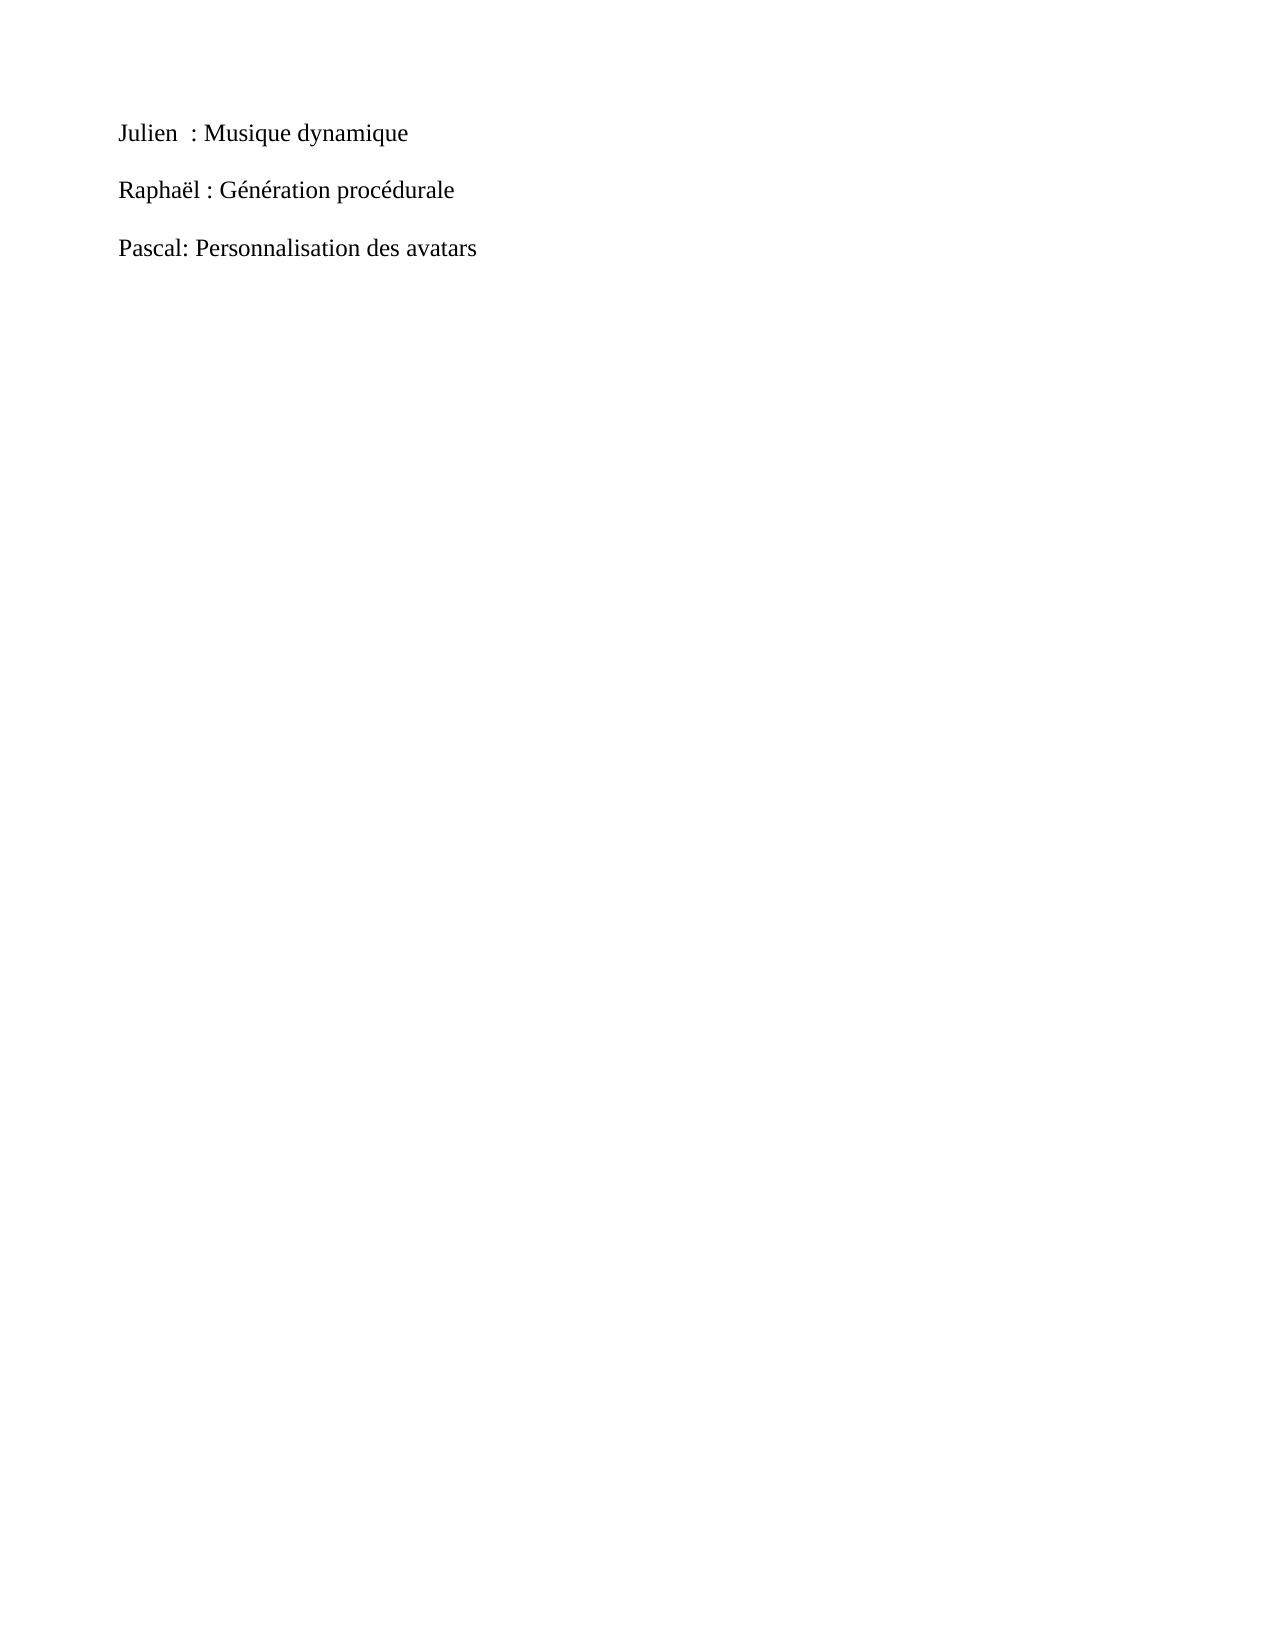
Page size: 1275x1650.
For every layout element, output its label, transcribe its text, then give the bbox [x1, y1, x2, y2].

text Raphaël : Génération procédurale [118, 176, 1157, 204]
text Pascal: Personnalisation des avatars [118, 233, 1157, 262]
text Julien : Musique dynamique [118, 118, 1157, 147]
